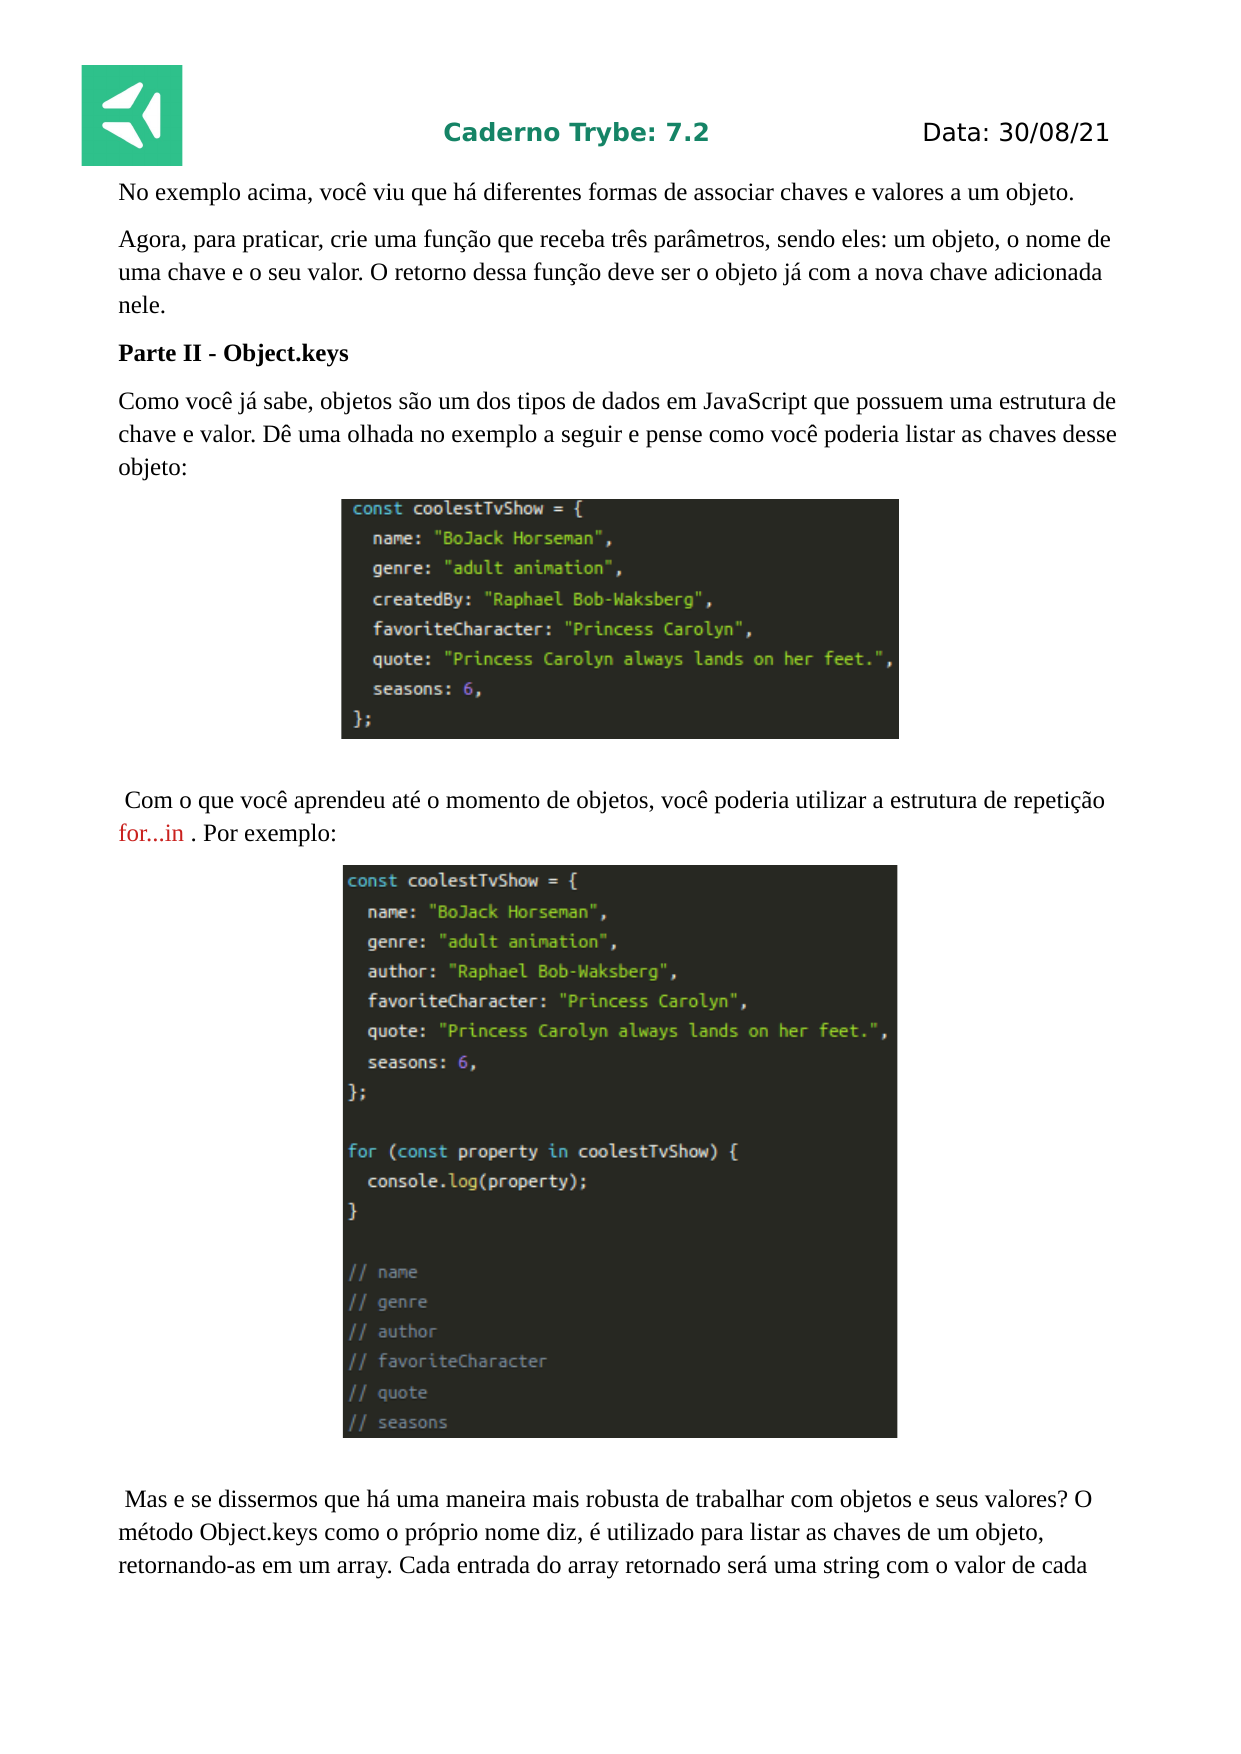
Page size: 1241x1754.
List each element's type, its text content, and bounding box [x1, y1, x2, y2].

picture [341, 499, 899, 739]
picture [81, 65, 183, 166]
picture [342, 865, 898, 1438]
text No exemplo acima, você viu que há diferentes formas de associar chaves e valores a um objeto. [118, 177, 1122, 206]
text Agora, para praticar, crie uma função que receba três parâmetros, sendo eles: um objeto, o nome de uma chave e o seu valor. O retorno dessa função deve ser o objeto já com a nova chave adicionada nele. [118, 224, 1122, 319]
text Como você já sabe, objetos são um dos tipos de dados em JavaScript que possuem uma estrutura de chave e valor. Dê uma olhada no exemplo a seguir e pense como você poderia listar as chaves desse objeto: [118, 386, 1122, 481]
text Parte II - Object.keys [118, 338, 1122, 367]
text Com o que você aprendeu até o momento de objetos, você poderia utilizar a estrutura de repetição for...in . Por exemplo: [118, 785, 1122, 847]
text Mas e se dissermos que há uma maneira mais robusta de trabalhar com objetos e seus valores? O método Object.keys como o próprio nome diz, é utilizado para listar as chaves de um objeto, retornando-as em um array. Cada entrada do array retornado será uma string com o valor de cada [118, 1484, 1122, 1579]
